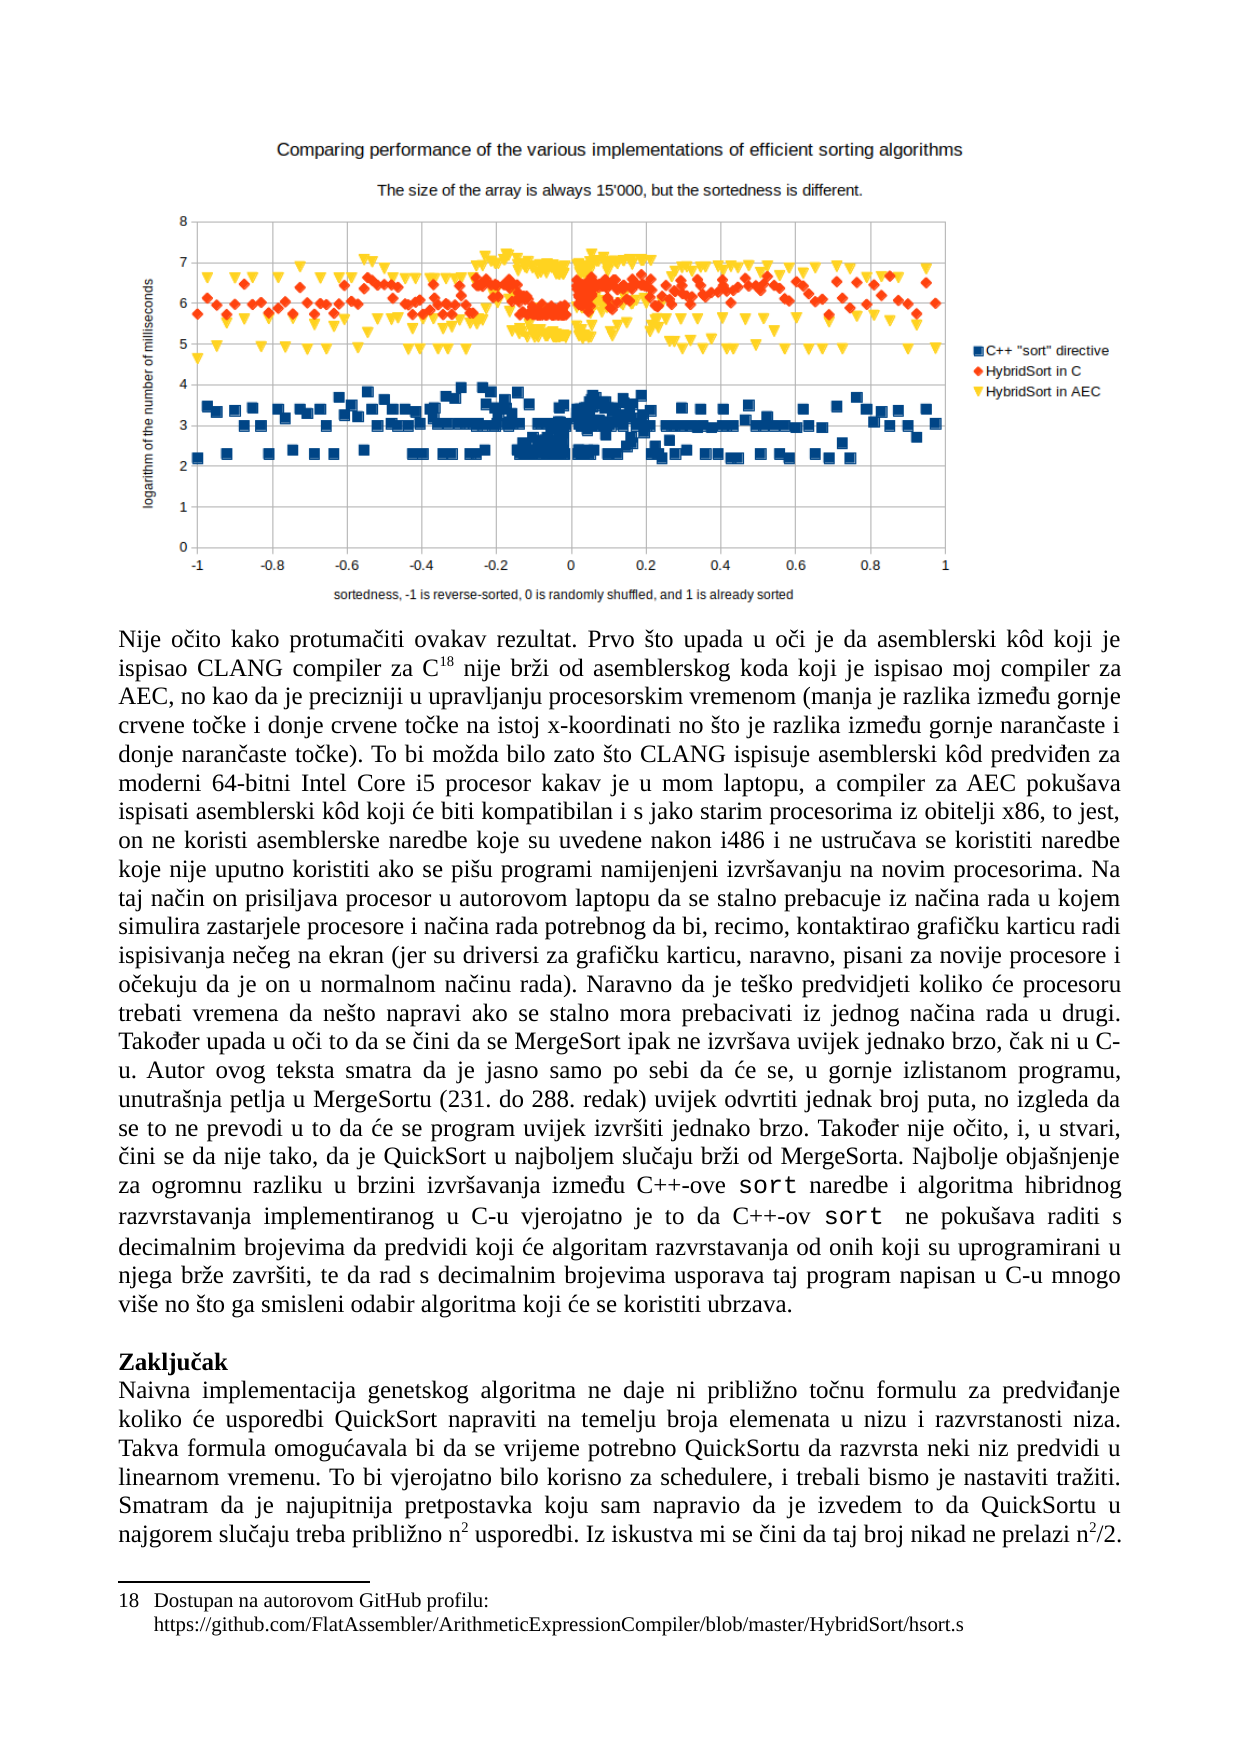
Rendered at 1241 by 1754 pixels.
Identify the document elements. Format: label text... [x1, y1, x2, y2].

text Nije očito kako protumačiti ovakav rezultat. Prvo što upada u oči je da asemblerski kôd koji je ispisao CLANG compiler za C nije brži od asemblerskog koda koji je ispisao moj compiler za AEC, no kao da je precizniji u upravljanju procesorskim vremenom (manja je razlika između gornje crvene točke i donje crvene točke na istoj x-koordinati no što je razlika između gornje narančaste i donje narančaste točke). To bi možda bilo zato što CLANG ispisuje asemblerski kôd predviđen za moderni 64-bitni Intel Core i5 procesor kakav je u mom laptopu, a compiler za AEC pokušava ispisati asemblerski kôd koji će biti kompatibilan i s jako starim procesorima iz obitelji x86, to jest, on ne koristi asemblerske naredbe koje su uvedene nakon i486 i ne ustručava se koristiti naredbe koje nije uputno koristiti ako se pišu programi namijenjeni izvršavanju na novim procesorima. Na taj način on prisiljava procesor u autorovom laptopu da se stalno prebacuje iz načina rada u kojem simulira zastarjele procesore i načina rada potrebnog da bi, recimo, kontaktirao grafičku karticu radi ispisivanja nečeg na ekran (jer su driversi za grafičku karticu, naravno, pisani za novije procesore i očekuju da je on u normalnom načinu rada). Naravno da je teško predvidjeti koliko će procesoru trebati vremena da nešto napravi ako se stalno mora prebacivati iz jednog načina rada u drugi. Također upada u oči to da se čini da se MergeSort ipak ne izvršava uvijek jednako brzo, čak ni u C-u. Autor ovog teksta smatra da je jasno samo po sebi da će se, u gornje izlistanom programu, unutrašnja petlja u MergeSortu (231. do 288. redak) uvijek odvrtiti jednak broj puta, no izgleda da se to ne prevodi u to da će se program uvijek izvršiti jednako brzo. Također nije očito, i, u stvari, čini se da nije tako, da je QuickSort u najboljem slučaju brži od MergeSorta. Najbolje objašnjenje za ogromnu razliku u brzini izvršavanja između C++-ove sort naredbe i algoritma hibridnog razvrstavanja implementiranog u C-u vjerojatno je to da C++-ov sort ne pokušava raditi s decimalnim brojevima da predvidi koji će algoritam razvrstavanja od onih koji su uprogramirani u njega brže završiti, te da rad s decimalnim brojevima usporava taj program napisan u C-u mnogo više no što ga smisleni odabir algoritma koji će se koristiti ubrzava. [118, 624, 1122, 1318]
text Dostupan na autorovom GitHub profilu: https://github.com/FlatAssembler/ArithmeticExpressionCompiler/blob/master/HybridSort/hsort.s [118, 1588, 1122, 1636]
text Zaključak [118, 1347, 1122, 1376]
text Naivna implementacija genetskog algoritma ne daje ni približno točnu formulu za predviđanje koliko će usporedbi QuickSort napraviti na temelju broja elemenata u nizu i razvrstanosti niza. Takva formula omogućavala bi da se vrijeme potrebno QuickSortu da razvrsta neki niz predvidi u linearnom vremenu. To bi vjerojatno bilo korisno za schedulere, i trebali bismo je nastaviti tražiti. Smatram da je najupitnija pretpostavka koju sam napravio da je izvedem to da QuickSortu u najgorem slučaju treba približno n2 usporedbi. Iz iskustva mi se čini da taj broj nikad ne prelazi n2/2. Možda bi u onoj dugačkoj formuli trebalo zamijeniti s , gdje bi . Naravno, za to bi trebalo dosta izmijeniti onaj mekano programirani program. [118, 1376, 1122, 1548]
picture [118, 118, 1123, 624]
